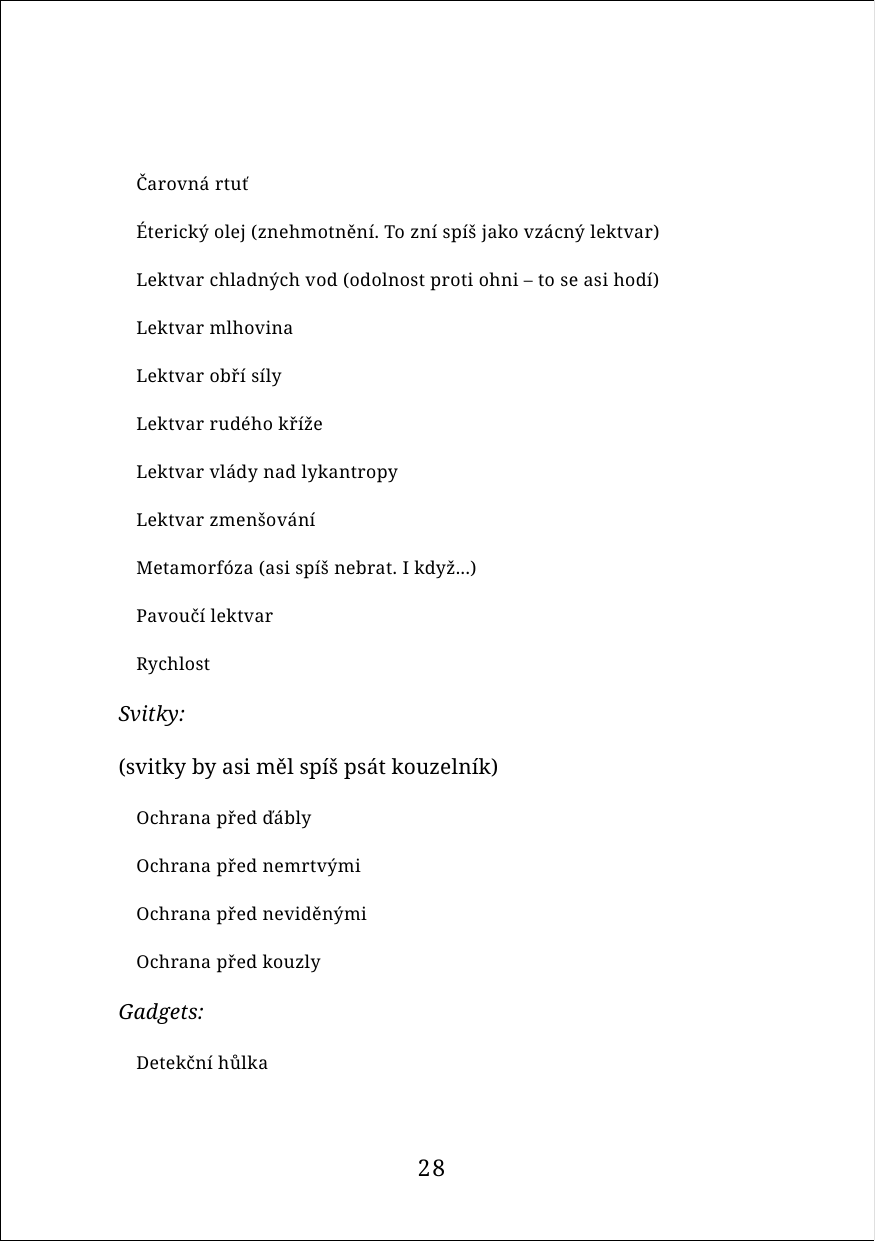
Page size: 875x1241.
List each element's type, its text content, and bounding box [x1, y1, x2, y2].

text Pavoučí lektvar [136, 603, 756, 627]
text Detekční hůlka [136, 1050, 756, 1074]
text Ochrana před kouzly [136, 949, 756, 973]
text Lektvar mlhovina [136, 316, 756, 340]
text Ochrana před neviděnými [136, 901, 756, 925]
text Lektvar rudého kříže [136, 411, 756, 436]
text Metamorfóza (asi spíš nebrat. I když...) [136, 555, 756, 579]
text Rychlost [136, 651, 756, 675]
text Lektvar vlády nad lykantropy [136, 459, 756, 483]
text Ochrana před ďábly [136, 805, 756, 829]
text Ochrana před nemrtvými [136, 853, 756, 877]
text Éterický olej (znehmotnění. To zní spíš jako vzácný lektvar) [136, 220, 756, 244]
text Lektvar obří síly [136, 363, 756, 388]
text Lektvar zmenšování [136, 507, 756, 531]
text Lektvar chladných vod (odolnost proti ohni – to se asi hodí) [136, 268, 756, 292]
text Gadgets: [118, 997, 756, 1025]
text (svitky by asi měl spíš psát kouzelník) [118, 752, 756, 781]
text Čarovná rtuť [136, 172, 756, 196]
text Svitky: [118, 699, 756, 727]
